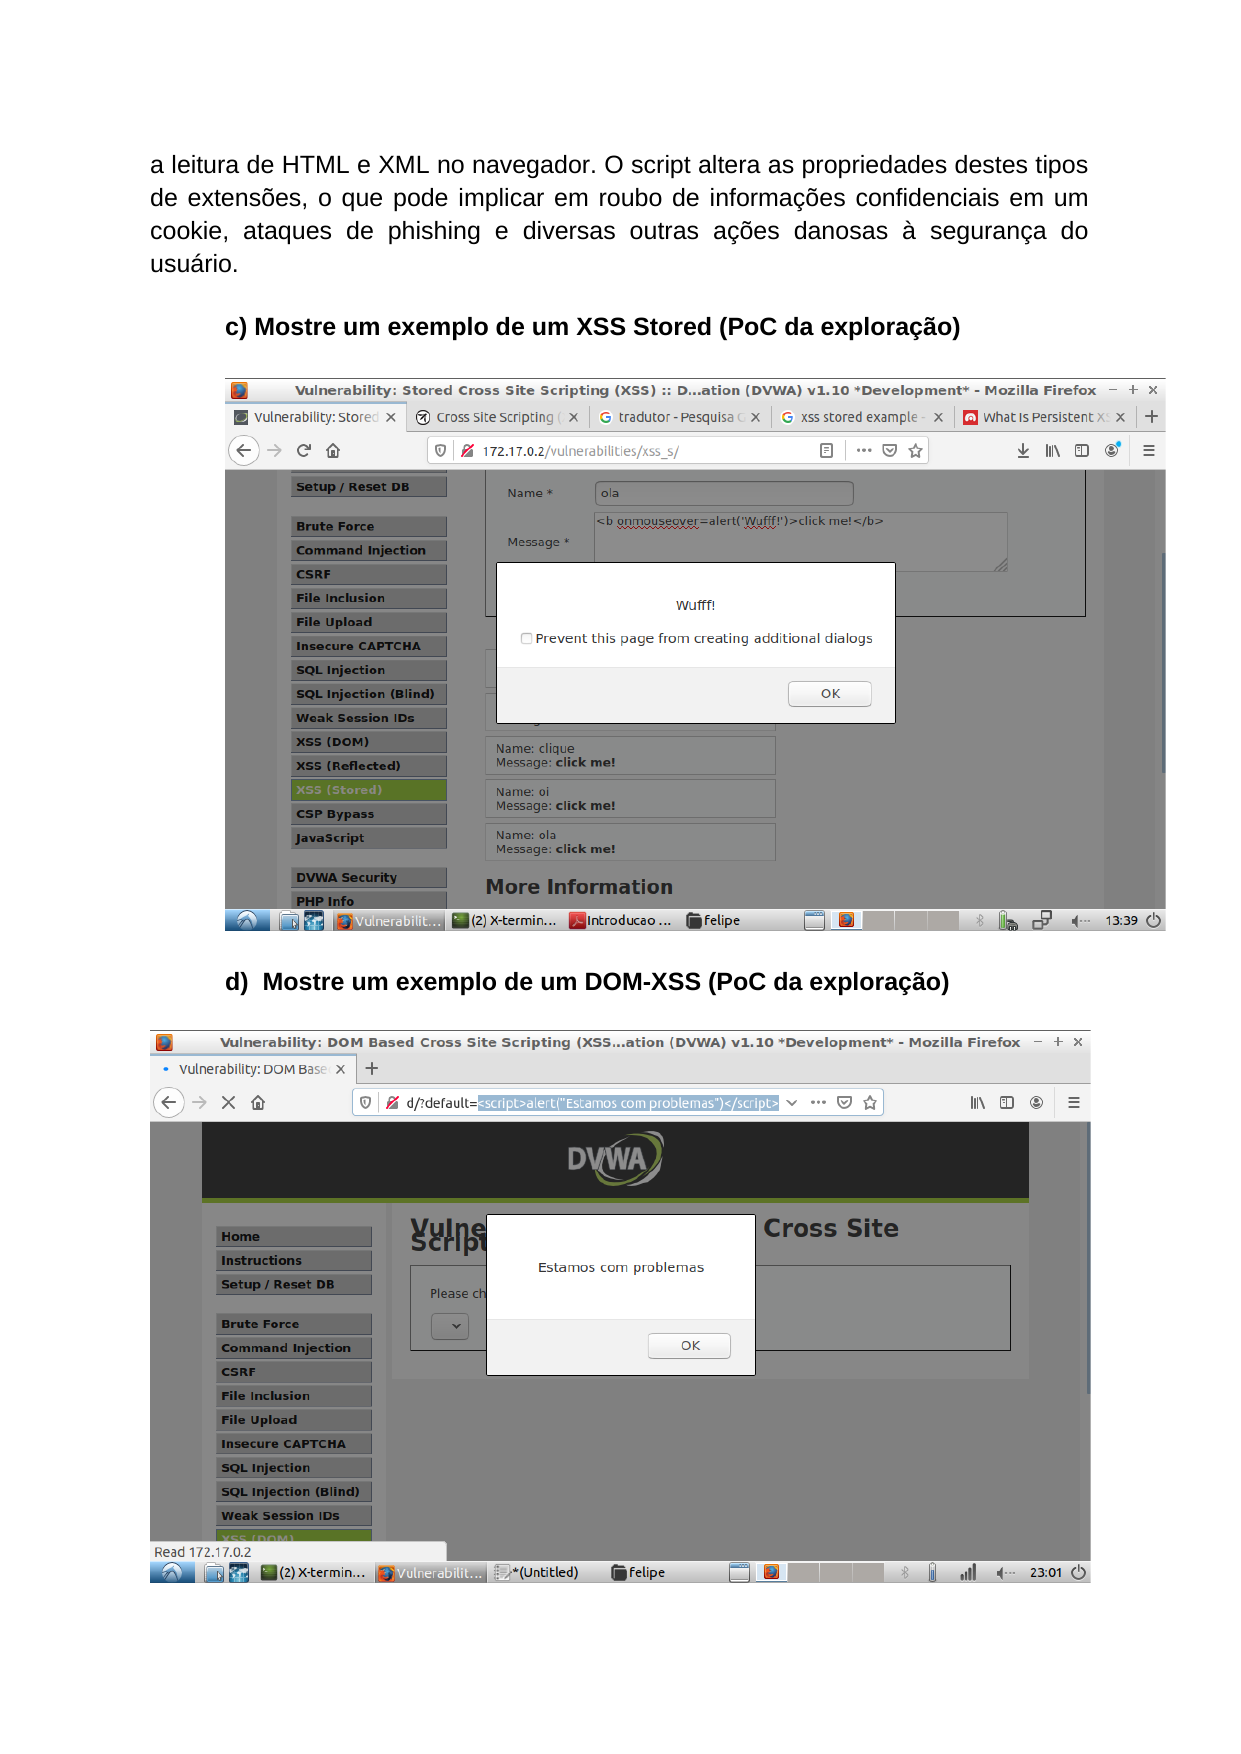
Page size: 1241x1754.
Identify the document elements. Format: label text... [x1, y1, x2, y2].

text c) Mostre um exemplo de um XSS Stored (PoC da exploração) [150, 312, 1090, 341]
text d) Mostre um exemplo de um DOM-XSS (PoC da exploração) [150, 967, 1090, 996]
picture [225, 378, 1166, 931]
text a leitura de HTML e XML no navegador. O script altera as propriedades destes tipos de extensões, o que pode implicar em roubo de informações confidenciais em um cookie, ataques de phishing e diversas outras ações danosas à segurança do usuário. [150, 150, 1090, 278]
picture [150, 1030, 1091, 1583]
